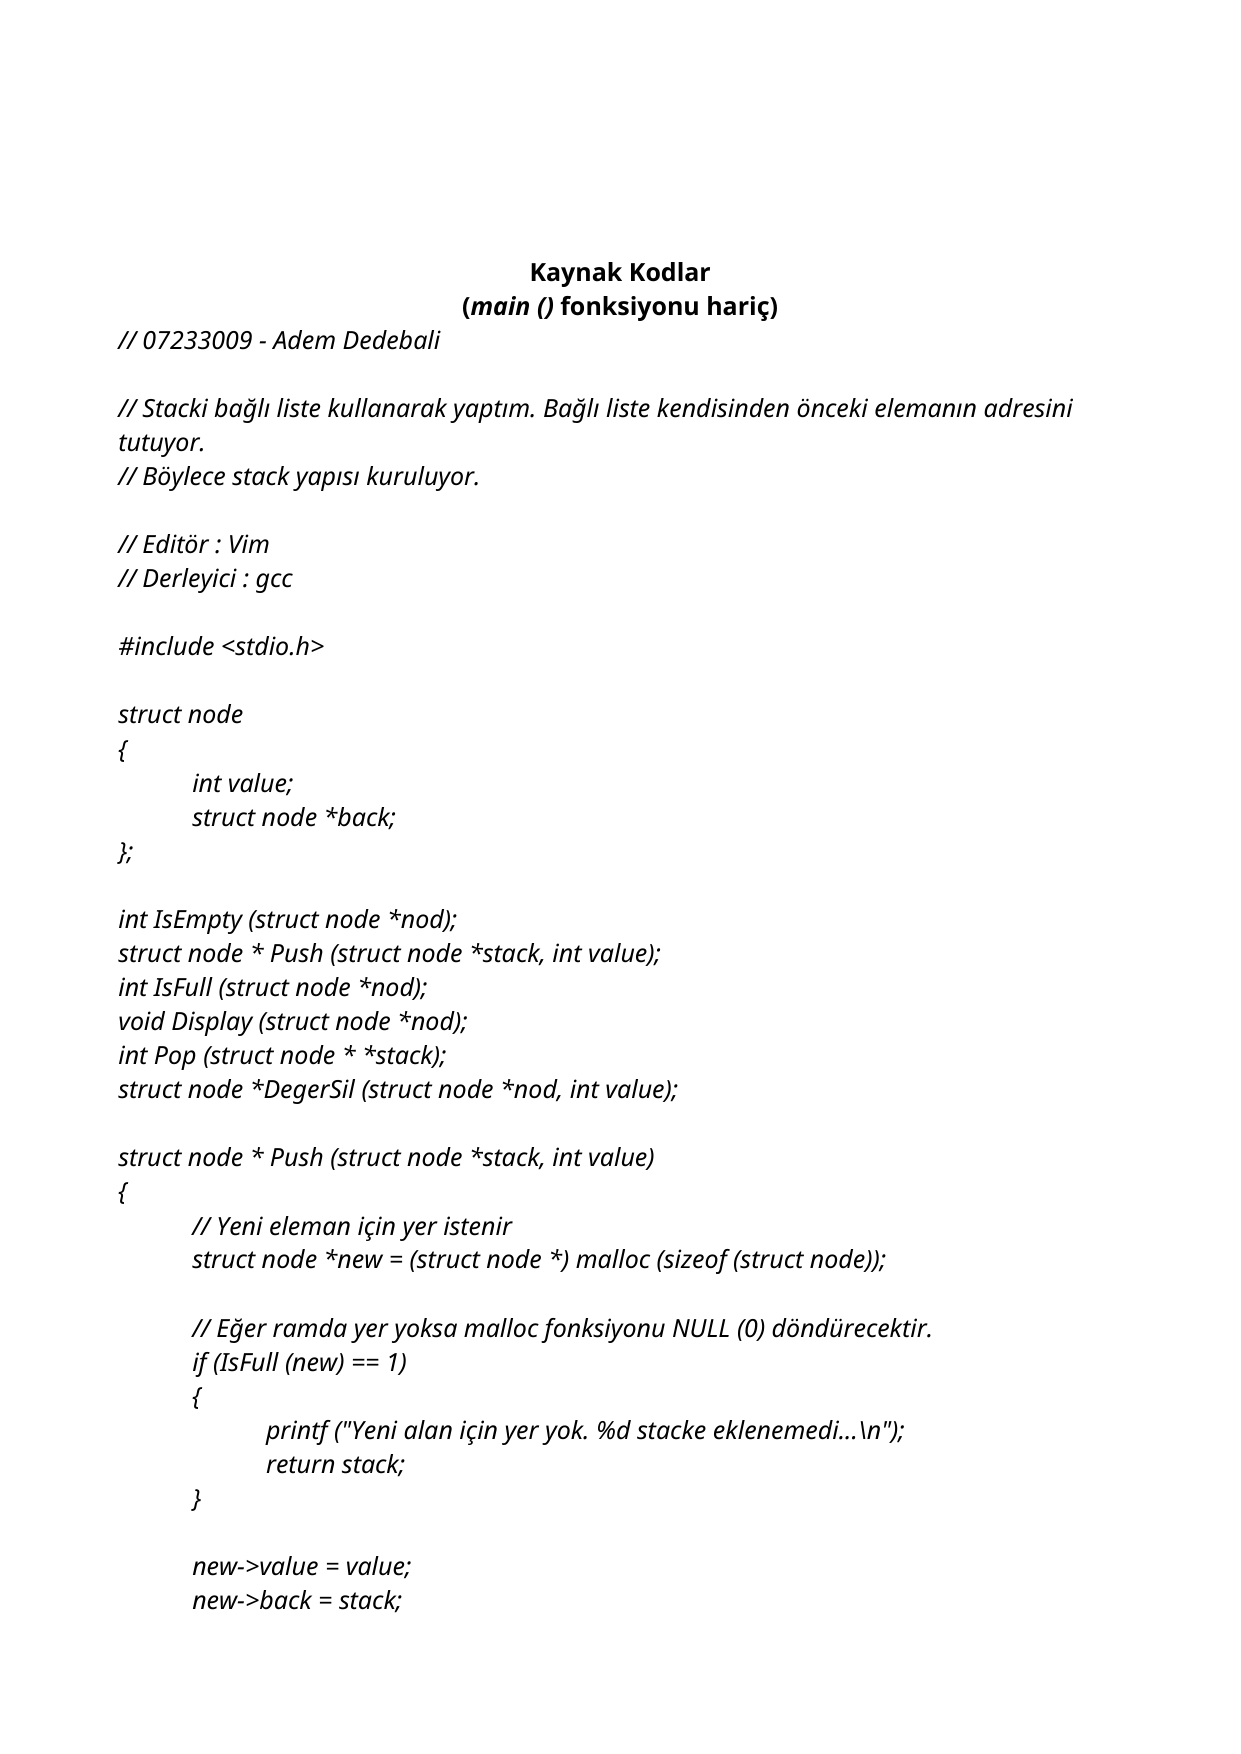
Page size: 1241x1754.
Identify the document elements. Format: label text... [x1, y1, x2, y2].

text struct node *back; [118, 799, 1122, 833]
text int IsFull (struct node *nod); [118, 970, 1122, 1004]
text // Eğer ramda yer yoksa malloc fonksiyonu NULL (0) döndürecektir. [118, 1310, 1122, 1344]
text // 07233009 - Adem Dedebali [118, 322, 1122, 357]
text { [118, 1174, 1122, 1208]
text } [118, 1481, 1122, 1515]
text if (IsFull (new) == 1) [118, 1344, 1122, 1378]
text new->back = stack; [118, 1583, 1122, 1617]
text { [118, 1378, 1122, 1412]
text struct node * Push (struct node *stack, int value) [118, 1140, 1122, 1174]
text // Derleyici : gcc [118, 561, 1122, 595]
text // Editör : Vim [118, 527, 1122, 561]
text new->value = value; [118, 1549, 1122, 1583]
text printf ("Yeni alan için yer yok. %d stacke eklenemedi...\n"); [118, 1412, 1122, 1447]
text // Böylece stack yapısı kuruluyor. [118, 459, 1122, 493]
text #include <stdio.h> [118, 629, 1122, 663]
text { [118, 731, 1122, 765]
text }; [118, 833, 1122, 867]
text return stack; [118, 1447, 1122, 1481]
text int IsEmpty (struct node *nod); [118, 902, 1122, 936]
text (main () fonksiyonu hariç) [118, 288, 1122, 322]
text int value; [118, 765, 1122, 799]
text void Display (struct node *nod); [118, 1004, 1122, 1038]
text int Pop (struct node * *stack); [118, 1038, 1122, 1072]
text struct node [118, 697, 1122, 731]
text struct node * Push (struct node *stack, int value); [118, 936, 1122, 970]
text // Yeni eleman için yer istenir [118, 1208, 1122, 1242]
text // Stacki bağlı liste kullanarak yaptım. Bağlı liste kendisinden önceki elemanın adresini tutuyor. [118, 391, 1122, 459]
text struct node *DegerSil (struct node *nod, int value); [118, 1072, 1122, 1106]
text Kaynak Kodlar [118, 254, 1122, 288]
text struct node *new = (struct node *) malloc (sizeof (struct node)); [118, 1242, 1122, 1276]
